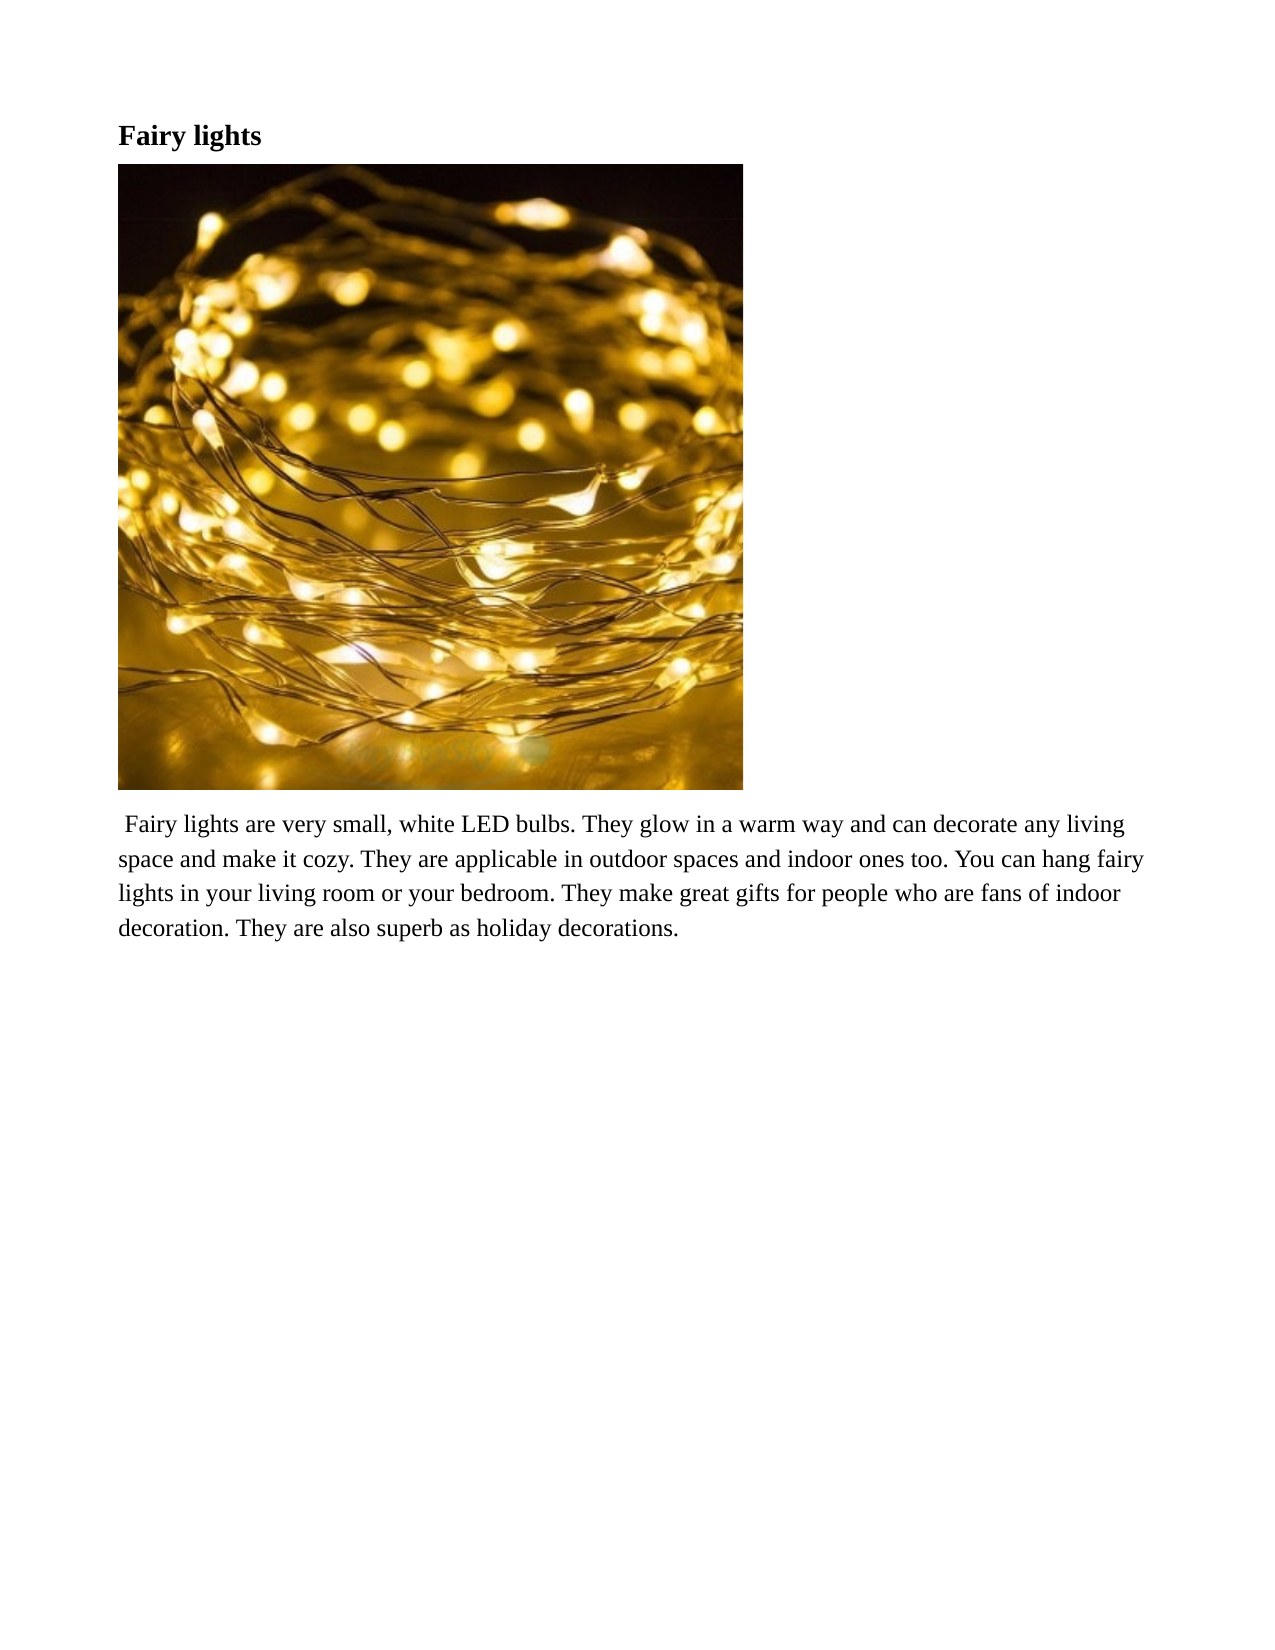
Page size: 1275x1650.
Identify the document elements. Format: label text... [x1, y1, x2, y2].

picture [118, 164, 744, 790]
subtitle Fairy lights [118, 118, 1157, 152]
text Fairy lights are very small, white LED bulbs. They glow in a warm way and can decorate any living space and make it cozy. They are applicable in outdoor spaces and indoor ones too. You can hang fairy lights in your living room or your bedroom. They make great gifts for people who are fans of indoor decoration. They are also superb as holiday decorations. [118, 809, 1157, 942]
